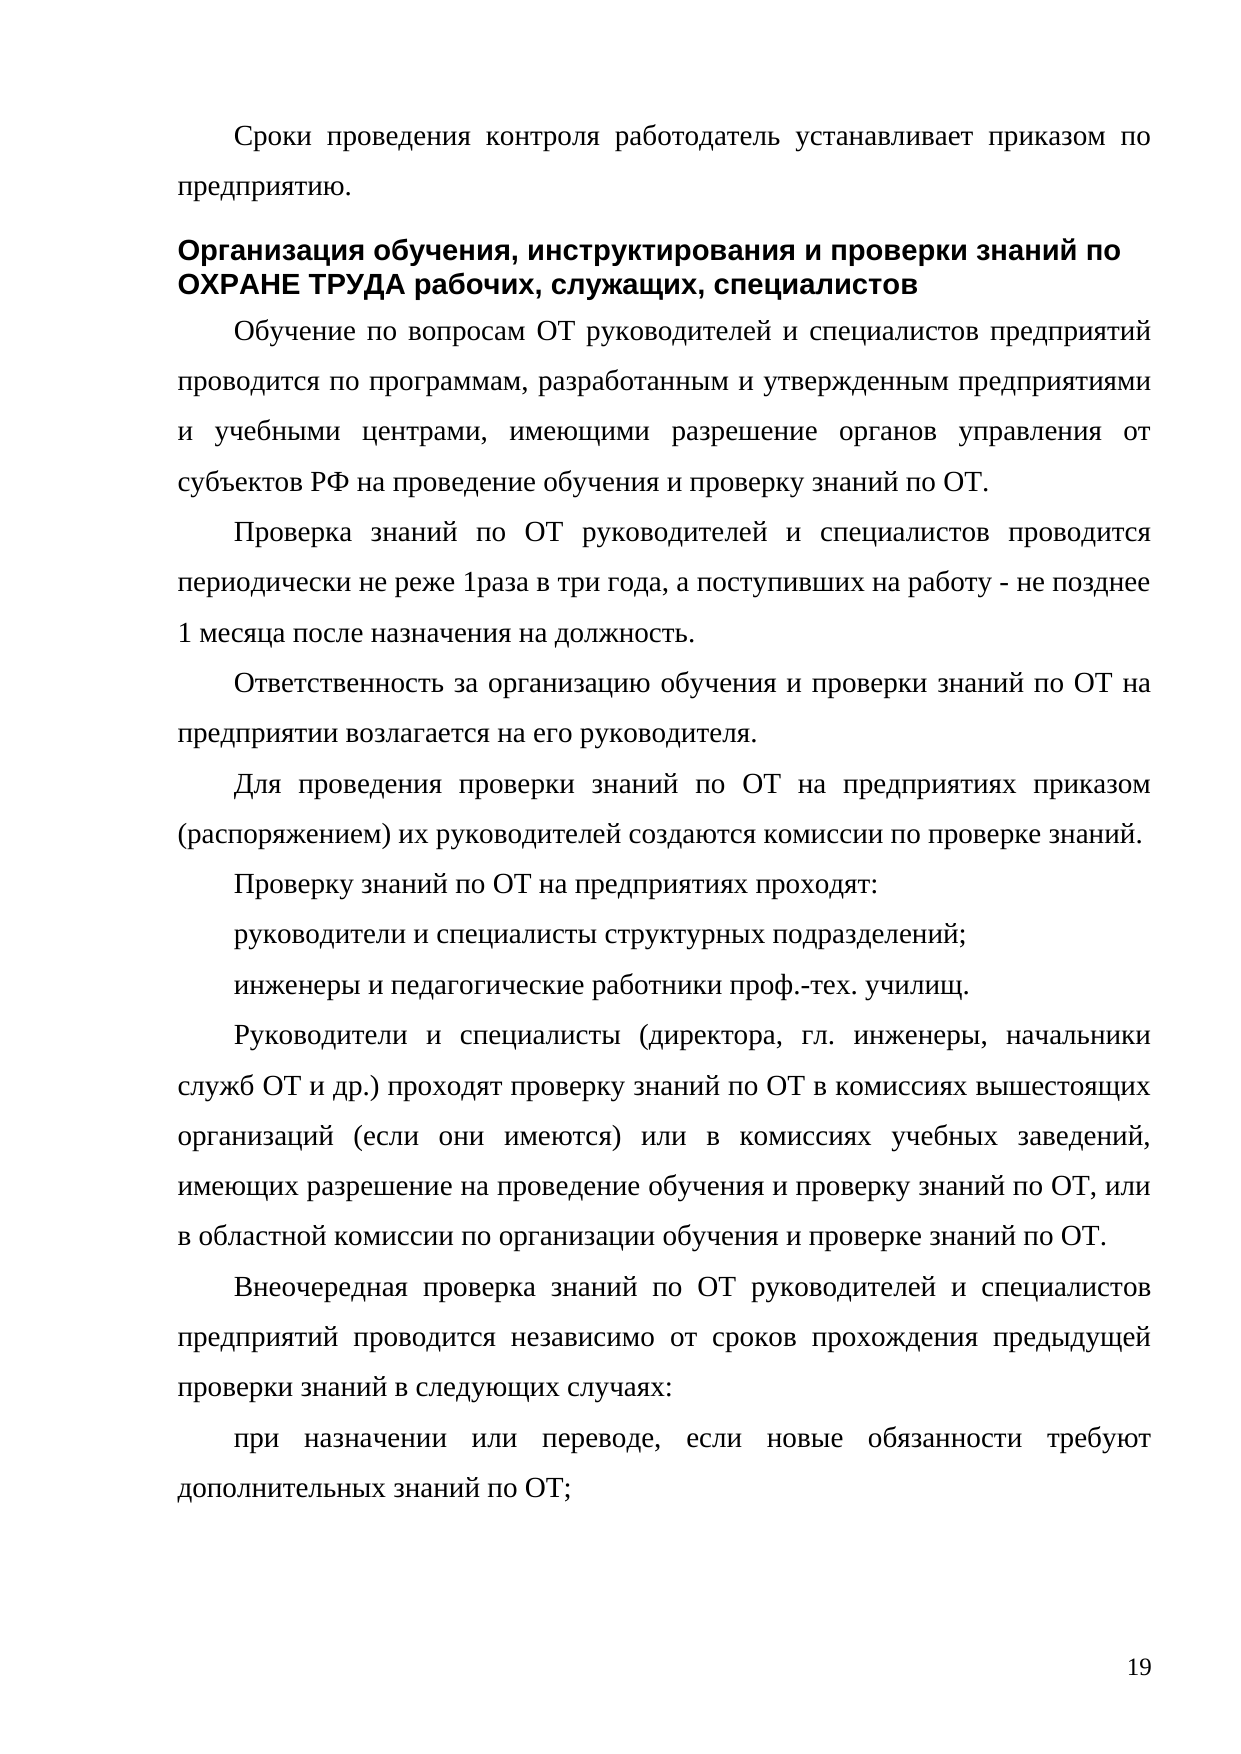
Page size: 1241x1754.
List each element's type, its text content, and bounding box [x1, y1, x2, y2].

text Обучение по вопросам ОТ руководителей и специалистов предприятий проводится по программам, разработанным и утвержденным предприятиями и учебными центрами, имеющими разрешение органов управления от субъектов РФ на проведение обучения и проверку знаний по ОТ. [177, 313, 1152, 497]
text инженеры и педагогические работники проф.-тех. училищ. [177, 967, 1152, 1001]
subtitle Организация обучения, инструктирования и проверки знаний по ОХРАНЕ ТРУДА рабочих, служащих, специалистов [177, 233, 1152, 300]
text Для проведения проверки знаний по ОТ на предприятиях приказом (распоряжением) их руководителей создаются комиссии по проверке знаний. [177, 766, 1152, 849]
text руководители и специалисты структурных подразделений; [177, 917, 1152, 950]
text Внеочередная проверка знаний по ОТ руководителей и специалистов предприятий проводится независимо от сроков прохождения предыдущей проверки знаний в следующих случаях: [177, 1269, 1152, 1403]
text Проверку знаний по ОТ на предприятиях проходят: [177, 866, 1152, 900]
text при назначении или переводе, если новые обязанности требуют дополнительных знаний по ОТ; [177, 1420, 1152, 1504]
text Проверка знаний по ОТ руководителей и специалистов проводится периодически не реже 1раза в три года, а поступивших на работу - не позднее 1 месяца после назначения на должность. [177, 514, 1152, 648]
text Сроки проведения контроля работодатель устанавливает приказом по предприятию. [177, 118, 1152, 202]
text Ответственность за организацию обучения и проверки знаний по ОТ на предприятии возлагается на его руководителя. [177, 665, 1152, 749]
text Руководители и специалисты (директора, гл. инженеры, начальники служб ОТ и др.) проходят проверку знаний по ОТ в комиссиях вышестоящих организаций (если они имеются) или в комиссиях учебных заведений, имеющих разрешение на проведение обучения и проверку знаний по ОТ, или в областной комиссии по организации обучения и проверке знаний по ОТ. [177, 1017, 1152, 1252]
